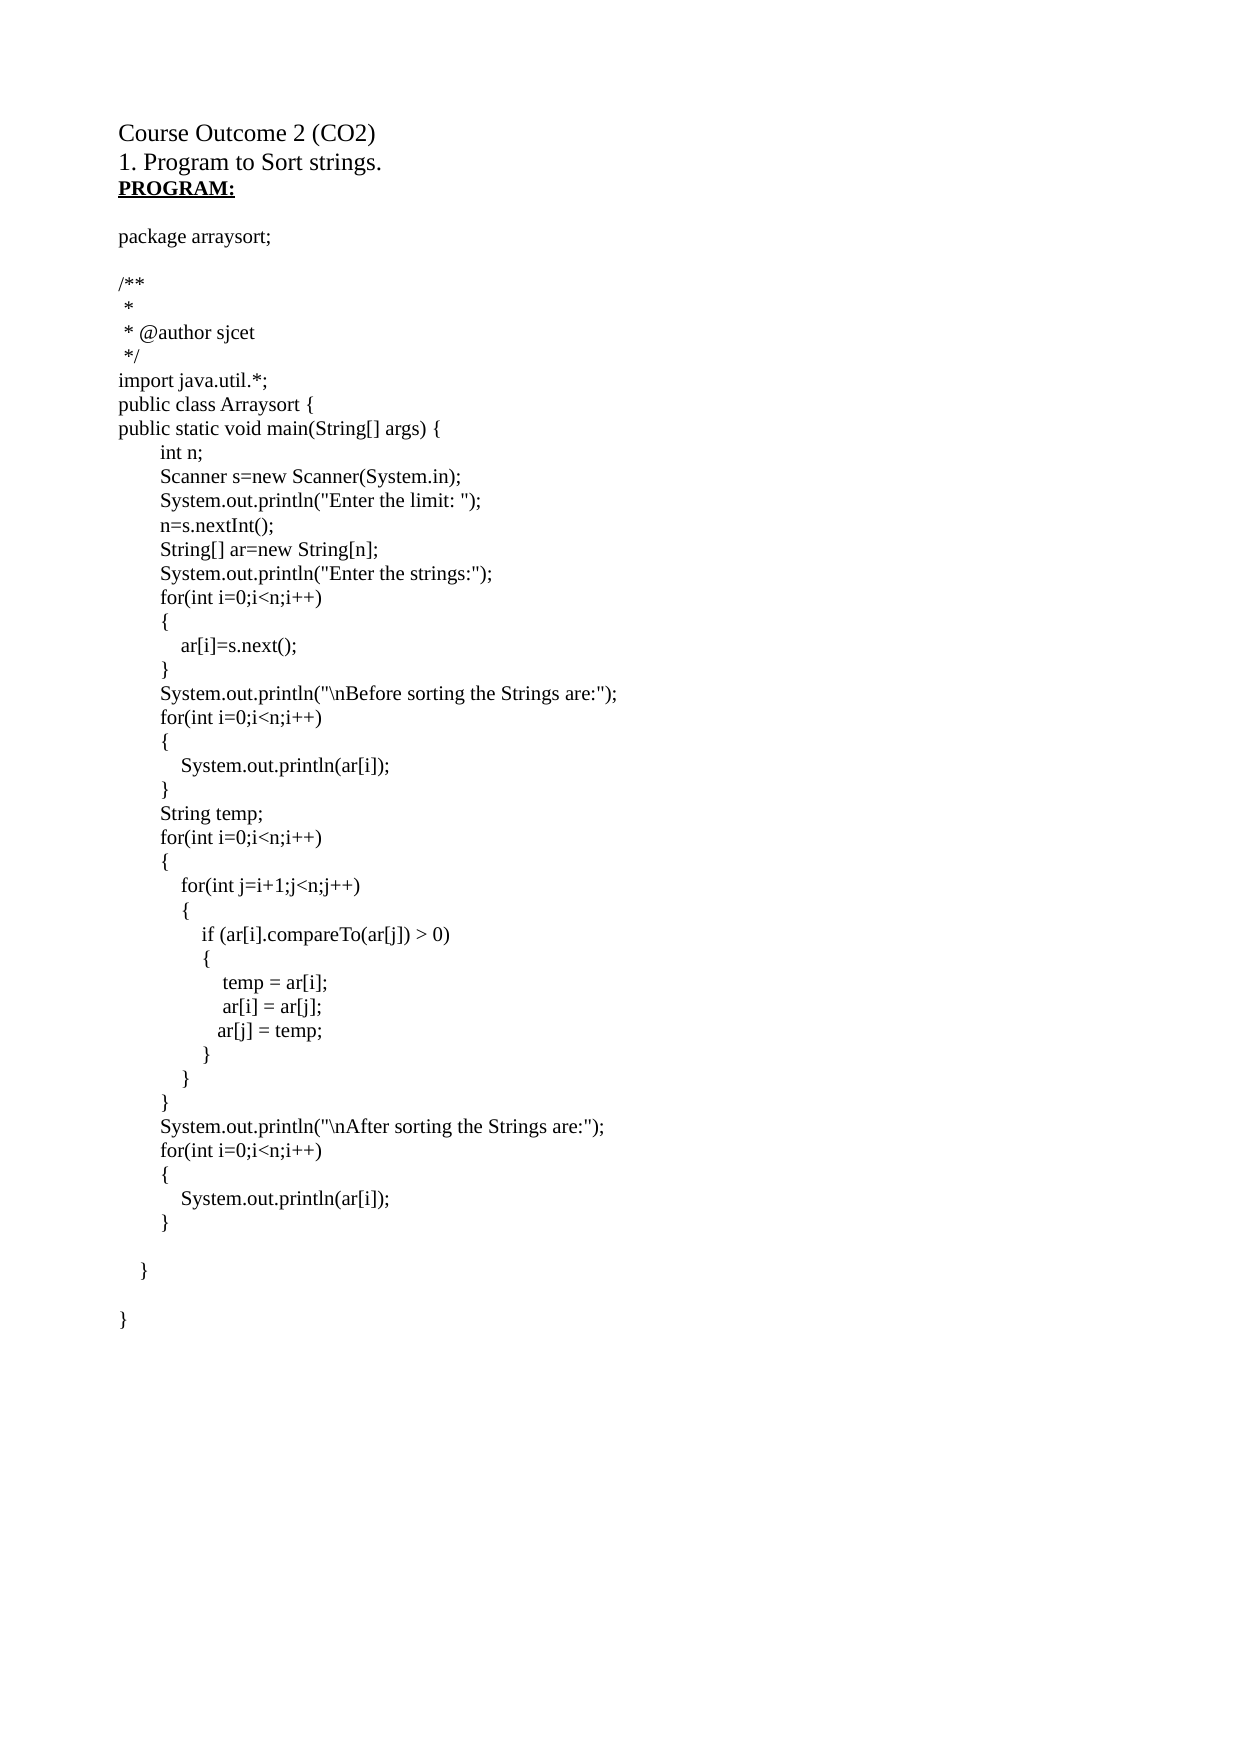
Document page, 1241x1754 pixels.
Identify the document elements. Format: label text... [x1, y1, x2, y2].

text } [118, 657, 1122, 681]
text } [118, 777, 1122, 801]
text } [118, 1066, 1122, 1090]
text System.out.println("Enter the strings:"); [118, 561, 1122, 585]
text System.out.println("\nAfter sorting the Strings are:"); [118, 1114, 1122, 1138]
text for(int i=0;i<n;i++) [118, 825, 1122, 849]
text temp = ar[i]; [118, 970, 1122, 994]
text { [118, 897, 1122, 922]
text for(int i=0;i<n;i++) [118, 585, 1122, 609]
text * @author sjcet [118, 320, 1122, 344]
text public static void main(String[] args) { [118, 416, 1122, 440]
text */ [118, 344, 1122, 368]
text public class Arraysort { [118, 392, 1122, 416]
text String temp; [118, 801, 1122, 825]
text * [118, 296, 1122, 320]
text { [118, 609, 1122, 633]
text ar[i]=s.next(); [118, 633, 1122, 657]
text int n; [118, 440, 1122, 464]
text package arraysort; [118, 224, 1122, 248]
text ar[i] = ar[j]; [118, 994, 1122, 1018]
text System.out.println(ar[i]); [118, 1186, 1122, 1210]
text n=s.nextInt(); [118, 512, 1122, 537]
text System.out.println("\nBefore sorting the Strings are:"); [118, 681, 1122, 705]
text 1. Program to Sort strings. [118, 147, 1122, 176]
text for(int i=0;i<n;i++) [118, 705, 1122, 729]
text } [118, 1210, 1122, 1234]
text /** [118, 272, 1122, 296]
text for(int j=i+1;j<n;j++) [118, 873, 1122, 897]
text { [118, 729, 1122, 753]
text Scanner s=new Scanner(System.in); [118, 464, 1122, 488]
text if (ar[i].compareTo(ar[j]) > 0) [118, 922, 1122, 946]
text PROGRAM: [118, 176, 1122, 200]
text import java.util.*; [118, 368, 1122, 392]
text String[] ar=new String[n]; [118, 537, 1122, 561]
text { [118, 849, 1122, 873]
text } [118, 1042, 1122, 1066]
text { [118, 946, 1122, 970]
text } [118, 1090, 1122, 1114]
text { [118, 1162, 1122, 1186]
text } [118, 1307, 1122, 1331]
text Course Outcome 2 (CO2) [118, 118, 1122, 147]
text ar[j] = temp; [118, 1018, 1122, 1042]
text System.out.println(ar[i]); [118, 753, 1122, 777]
text for(int i=0;i<n;i++) [118, 1138, 1122, 1162]
text System.out.println("Enter the limit: "); [118, 488, 1122, 512]
text } [118, 1258, 1122, 1282]
